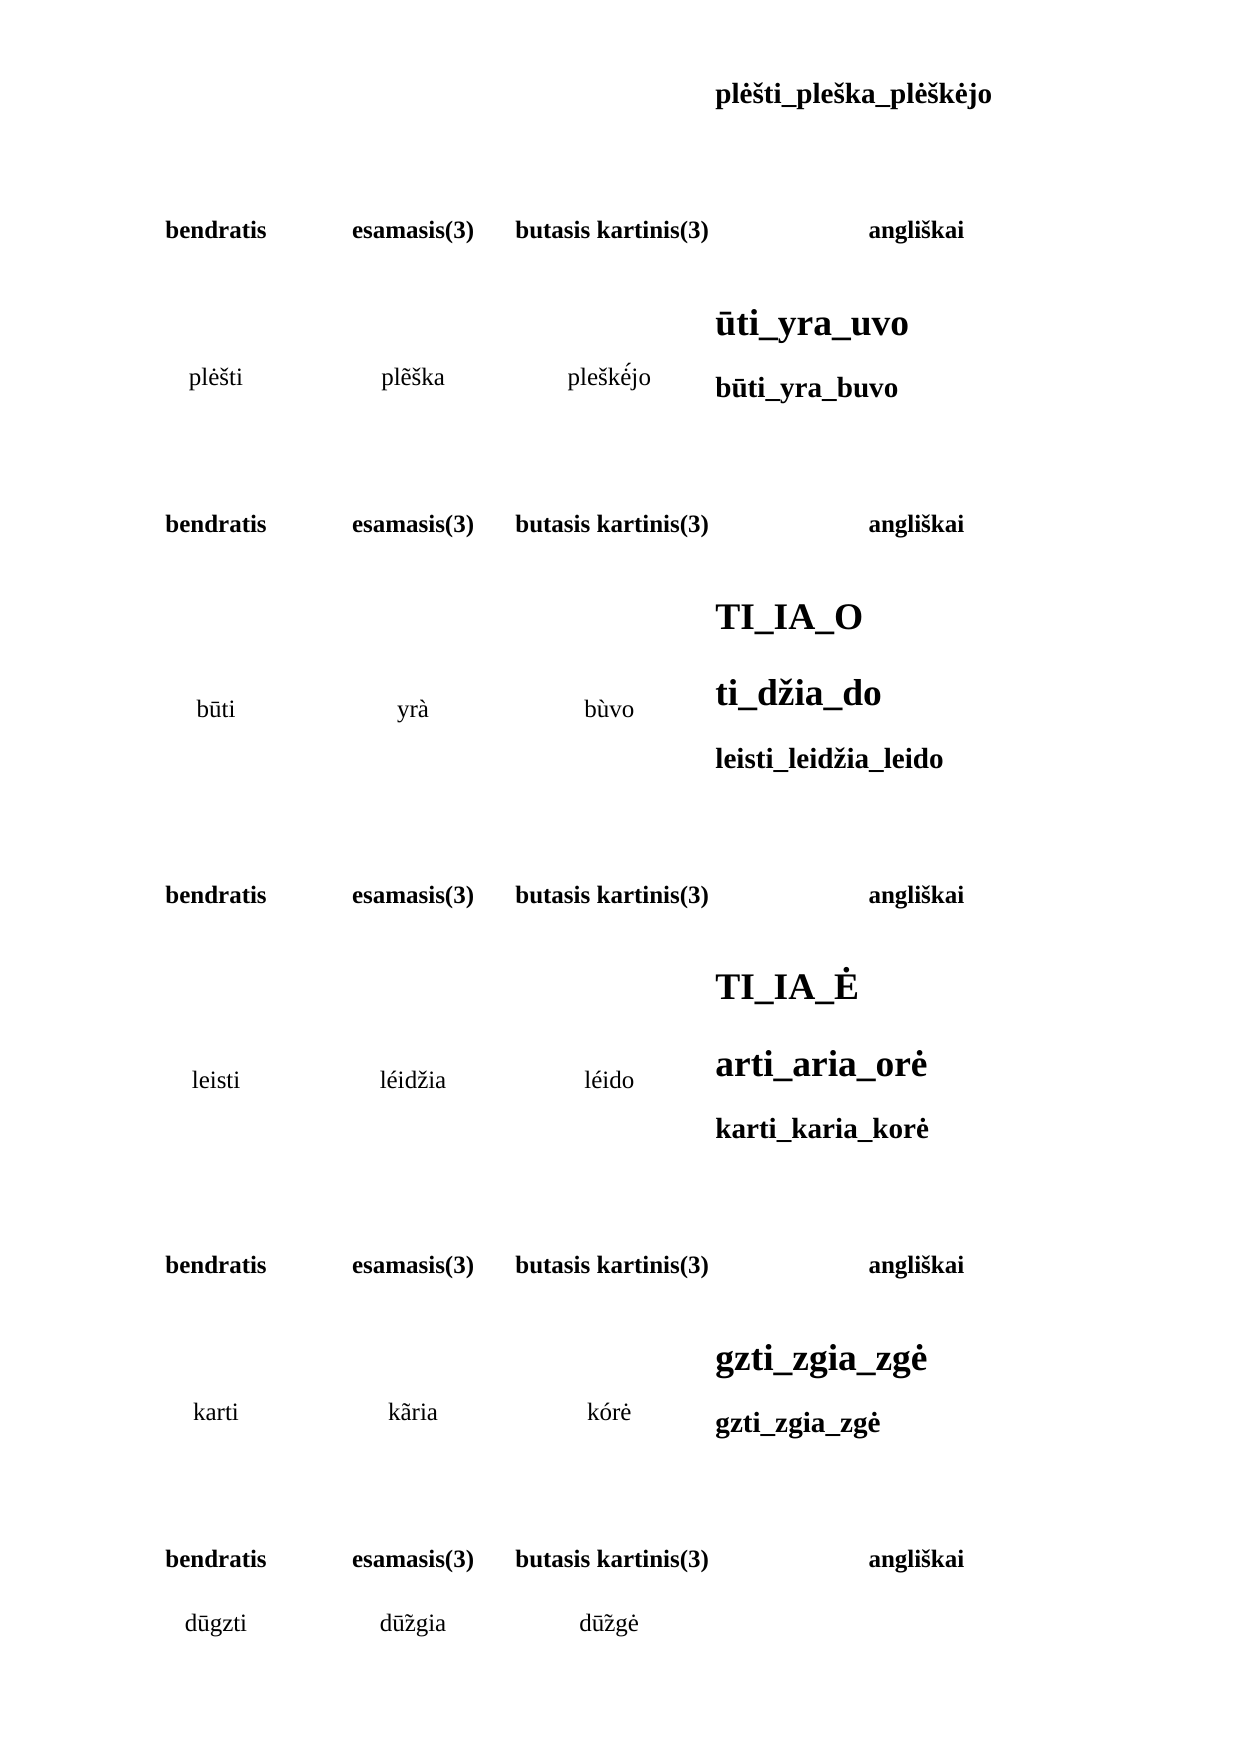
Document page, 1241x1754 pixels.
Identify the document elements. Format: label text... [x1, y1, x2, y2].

table_cell kãria [314, 1311, 512, 1541]
table_cell bendratis [118, 877, 313, 941]
table_cell dū̃zgė [512, 1605, 712, 1669]
table_cell [118, 59, 313, 212]
table_cell kórė [512, 1311, 712, 1541]
table_cell TI_IA_O ti_džia_do leisti_leidžia_leido [712, 571, 1120, 877]
table_cell angliškai [712, 213, 1120, 277]
table_cell leisti [118, 941, 313, 1247]
table_cell yrà [314, 571, 512, 877]
table_cell [712, 1605, 1120, 1669]
table_cell butasis kartinis(3) [512, 1247, 712, 1311]
table_cell angliškai [712, 1247, 1120, 1311]
table_cell léidžia [314, 941, 512, 1247]
table_cell butasis kartinis(3) [512, 506, 712, 571]
table_cell dūgzti [118, 1605, 313, 1669]
table_cell bendratis [118, 213, 313, 277]
table_cell TI_IA_Ė arti_aria_orė karti_karia_korė [712, 941, 1120, 1247]
table_cell pleškė́jo [512, 277, 712, 506]
table_cell butasis kartinis(3) [512, 877, 712, 941]
table_cell karti [118, 1311, 313, 1541]
table_cell esamasis(3) [314, 877, 512, 941]
table_cell plėšti [118, 277, 313, 506]
table_cell butasis kartinis(3) [512, 1541, 712, 1605]
table_cell [512, 59, 712, 212]
table_cell ūti_yra_uvo būti_yra_buvo [712, 277, 1120, 506]
table_cell [314, 59, 512, 212]
table_cell dū̃zgia [314, 1605, 512, 1669]
table_cell esamasis(3) [314, 1541, 512, 1605]
table_cell angliškai [712, 1541, 1120, 1605]
table_cell butasis kartinis(3) [512, 213, 712, 277]
table_cell esamasis(3) [314, 213, 512, 277]
table_cell bùvo [512, 571, 712, 877]
table_cell gzti_zgia_zgė gzti_zgia_zgė [712, 1311, 1120, 1541]
table_cell esamasis(3) [314, 506, 512, 571]
table_cell bendratis [118, 506, 313, 571]
table_cell bendratis [118, 1247, 313, 1311]
table_cell léido [512, 941, 712, 1247]
table_cell angliškai [712, 877, 1120, 941]
table_cell angliškai [712, 506, 1120, 571]
table_cell esamasis(3) [314, 1247, 512, 1311]
table_cell plẽška [314, 277, 512, 506]
table_cell bendratis [118, 1541, 313, 1605]
table_cell plėšti_pleška_plėškėjo [712, 59, 1120, 212]
table_cell būti [118, 571, 313, 877]
